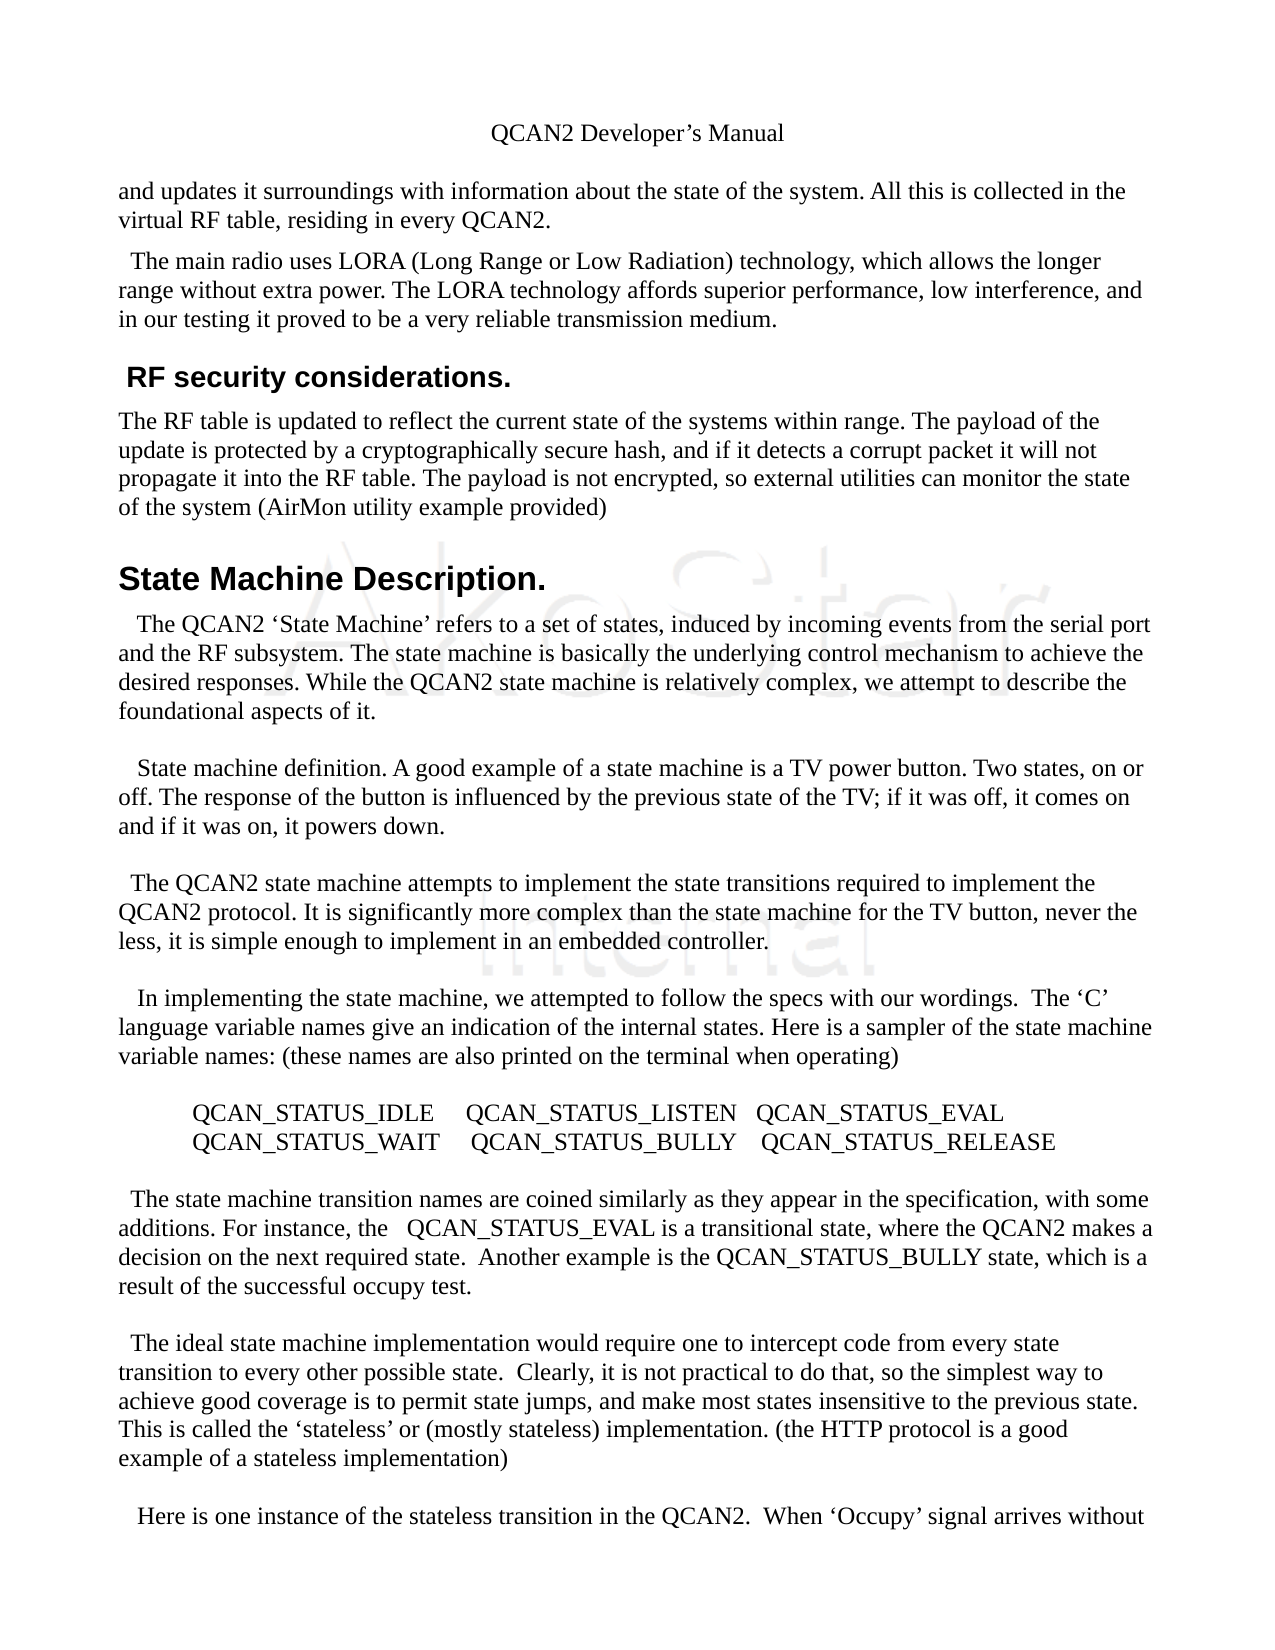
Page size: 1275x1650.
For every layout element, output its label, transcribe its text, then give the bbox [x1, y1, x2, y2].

text The state machine transition names are coined similarly as they appear in the specification, with some additions. For instance, the QCAN_STATUS_EVAL is a transitional state, where the QCAN2 makes a decision on the next required state. Another example is the QCAN_STATUS_BULLY state, which is a result of the successful occupy test. [118, 1184, 1157, 1299]
picture [237, 1156, 1038, 1184]
text and updates it surroundings with information about the state of the system. All this is collected in the virtual RF table, residing in every QCAN2. [118, 176, 1157, 234]
picture [237, 724, 1038, 753]
text The QCAN2 state machine attempts to implement the state transitions required to implement the QCAN2 protocol. It is significantly more complex than the state machine for the TV button, never the less, it is simple enough to implement in an embedded controller. [118, 868, 1157, 954]
text The ideal state machine implementation would require one to intercept code from every state transition to every other possible state. Clearly, it is not practical to do that, so the simplest way to achieve good coverage is to permit state jumps, and make most states insensitive to the previous state. This is called the ‘stateless’ or (mostly stateless) implementation. (the HTTP protocol is a good example of a stateless implementation) [118, 1328, 1157, 1472]
text QCAN_STATUS_WAIT QCAN_STATUS_BULLY QCAN_STATUS_RELEASE [118, 1127, 1157, 1156]
text QCAN_STATUS_IDLE QCAN_STATUS_LISTEN QCAN_STATUS_EVAL [118, 1098, 1157, 1127]
subtitle RF security considerations. [118, 360, 1157, 393]
picture [237, 521, 1038, 558]
text The RF table is updated to reflect the current state of the systems within range. The payload of the update is protected by a cryptographically secure hash, and if it detects a corrupt packet it will not propagate it into the RF table. The payload is not encrypted, so external utilities can monitor the state of the system (AirMon utility example provided) [118, 406, 1157, 521]
picture [237, 954, 1038, 983]
picture [237, 597, 1038, 609]
text In implementing the state machine, we attempted to follow the specs with our wordings. The ‘C’ language variable names give an indication of the internal states. Here is a sampler of the state machine variable names: (these names are also printed on the terminal when operating) [118, 983, 1157, 1069]
text The QCAN2 ‘State Machine’ refers to a set of states, induced by incoming events from the serial port and the RF subsystem. The state machine is basically the underlying control mechanism to achieve the desired responses. While the QCAN2 state machine is relatively complex, we attempt to describe the foundational aspects of it. [118, 609, 1157, 724]
picture [237, 839, 1038, 868]
text State machine definition. A good example of a state machine is a TV power button. Two states, on or off. The response of the button is influenced by the previous state of the TV; if it was off, it comes on and if it was on, it powers down. [118, 753, 1157, 839]
text The main radio uses LORA (Long Range or Low Radiation) technology, which allows the longer range without extra power. The LORA technology affords superior performance, low interference, and in our testing it proved to be a very reliable transmission medium. [118, 246, 1157, 333]
text Here is one instance of the stateless transition in the QCAN2. When ‘Occupy’ signal arrives without [118, 1501, 1157, 1529]
picture [237, 1069, 1038, 1098]
subtitle State Machine Description. [118, 558, 1157, 597]
